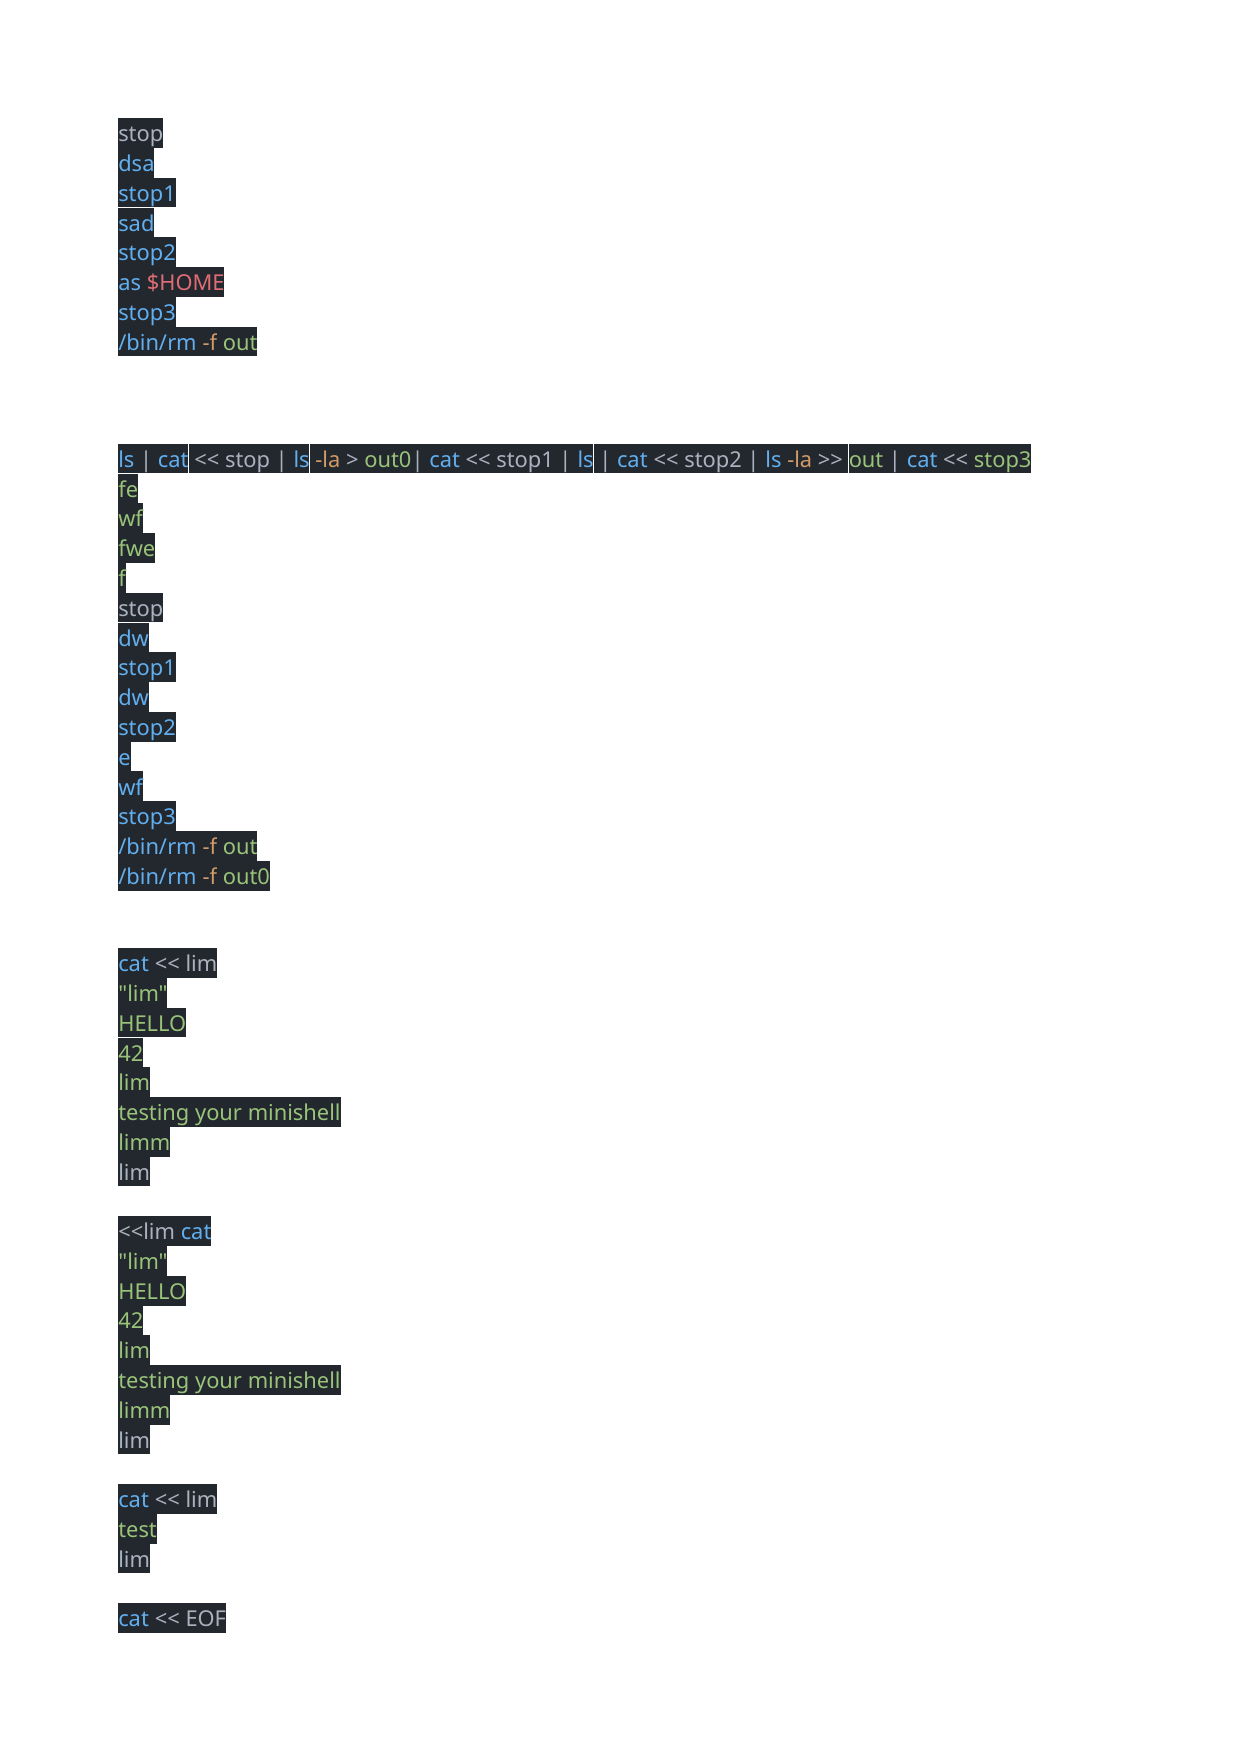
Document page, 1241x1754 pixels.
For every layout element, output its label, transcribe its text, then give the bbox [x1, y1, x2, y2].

text HELLO [118, 1008, 1122, 1037]
text stop3 [118, 297, 1122, 327]
text "lim" [118, 1246, 1122, 1276]
text stop [118, 118, 1122, 148]
text 42 [118, 1306, 1122, 1335]
text lim [118, 1335, 1122, 1365]
text dsa [118, 148, 1122, 178]
text stop3 [118, 801, 1122, 831]
text sad [118, 207, 1122, 237]
text HELLO [118, 1276, 1122, 1306]
text stop [118, 593, 1122, 622]
text test [118, 1514, 1122, 1544]
text stop2 [118, 237, 1122, 267]
text testing your minishell [118, 1365, 1122, 1395]
text stop1 [118, 178, 1122, 207]
text lim [118, 1425, 1122, 1454]
text lim [118, 1067, 1122, 1097]
text dw [118, 622, 1122, 652]
text cat << lim [118, 948, 1122, 978]
text stop2 [118, 712, 1122, 742]
text fwe [118, 533, 1122, 563]
text lim [118, 1544, 1122, 1573]
text ls | cat << stop | ls -la > out0| cat << stop1 | ls | cat << stop2 | ls -la >> out | cat << stop3 [118, 444, 1122, 473]
text cat << lim [118, 1484, 1122, 1514]
text dw [118, 682, 1122, 712]
text limm [118, 1127, 1122, 1157]
text e [118, 742, 1122, 771]
text wf [118, 771, 1122, 801]
text f [118, 563, 1122, 593]
text /bin/rm -f out [118, 831, 1122, 861]
text lim [118, 1157, 1122, 1186]
text cat << EOF [118, 1603, 1122, 1633]
text "lim" [118, 978, 1122, 1008]
text testing your minishell [118, 1097, 1122, 1127]
text /bin/rm -f out [118, 327, 1122, 356]
text fe [118, 473, 1122, 503]
text 42 [118, 1037, 1122, 1067]
text limm [118, 1395, 1122, 1425]
text <<lim cat [118, 1216, 1122, 1246]
text as $HOME [118, 267, 1122, 297]
text wf [118, 503, 1122, 533]
text stop1 [118, 652, 1122, 682]
text /bin/rm -f out0 [118, 861, 1122, 891]
